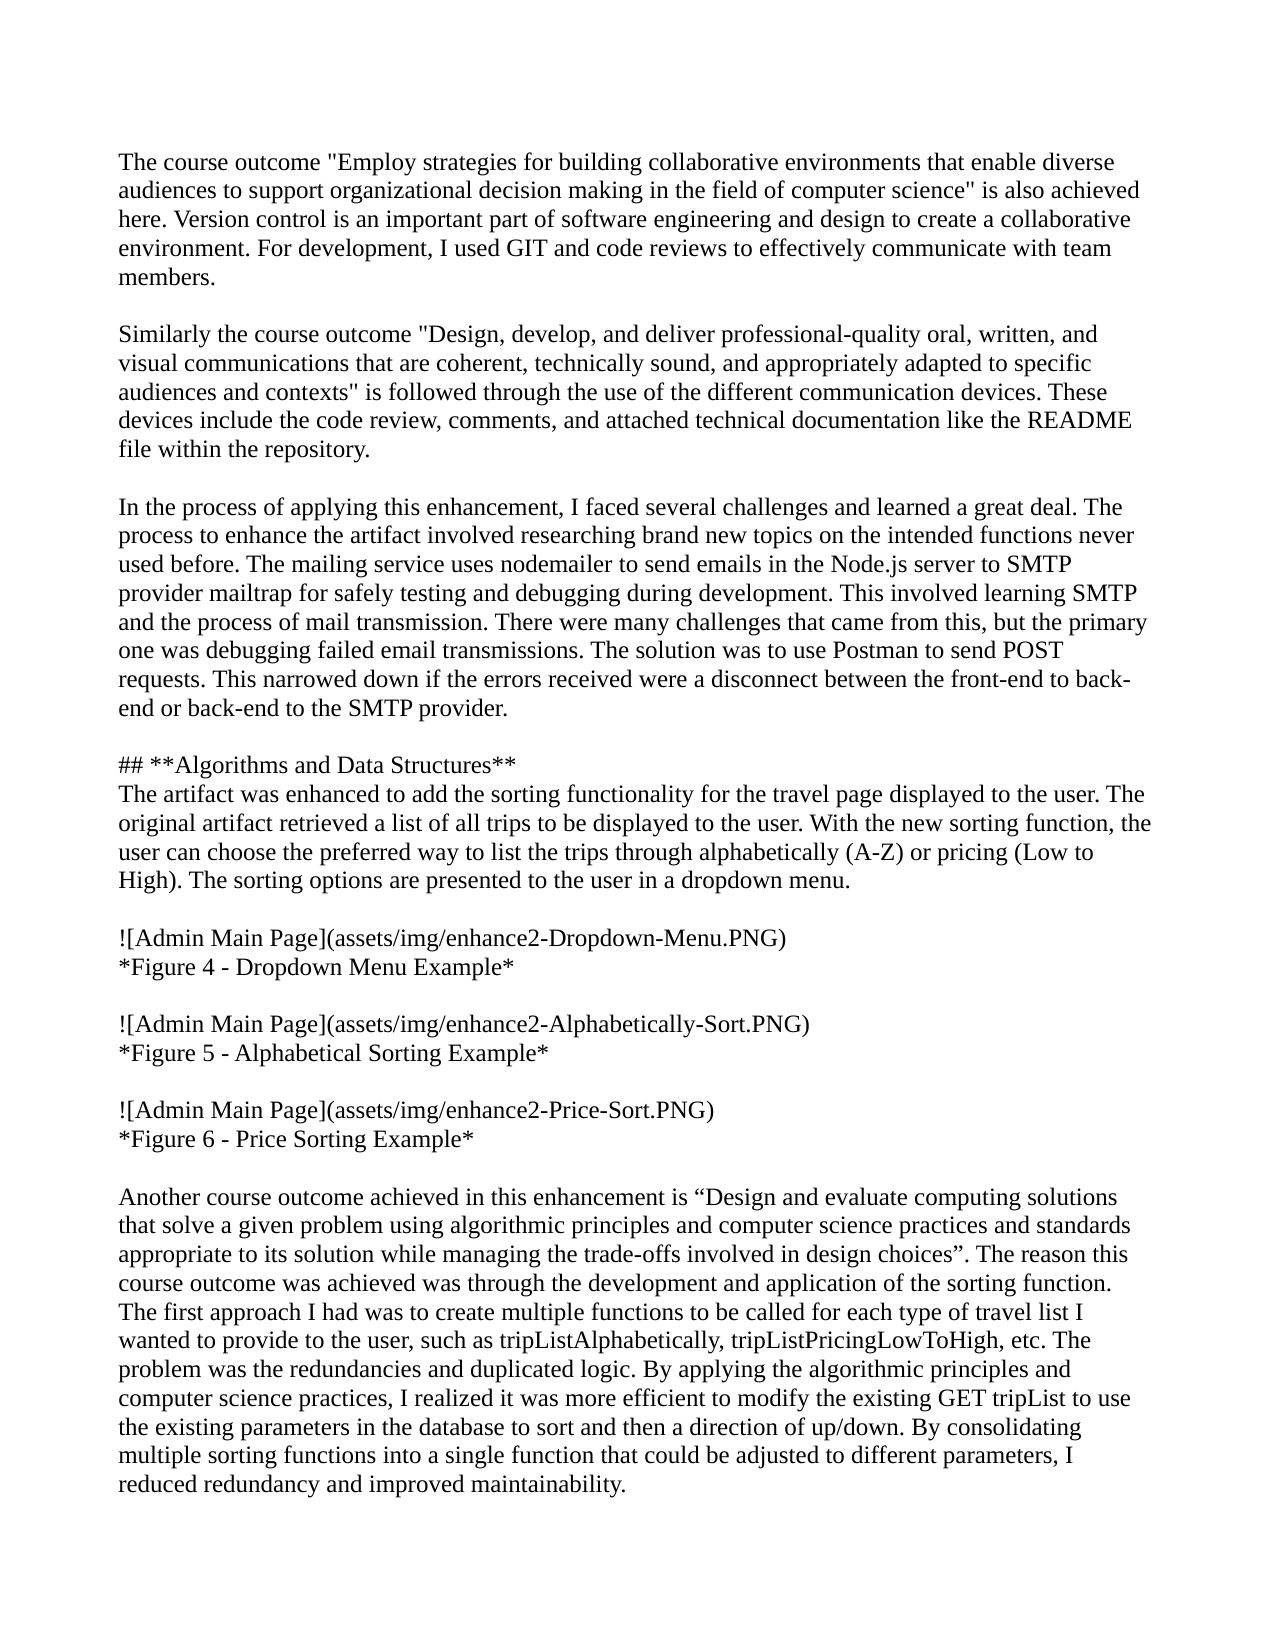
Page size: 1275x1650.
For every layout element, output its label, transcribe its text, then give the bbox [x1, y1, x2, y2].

text The course outcome "Employ strategies for building collaborative environments that enable diverse audiences to support organizational decision making in the field of computer science" is also achieved here. Version control is an important part of software engineering and design to create a collaborative environment. For development, I used GIT and code reviews to effectively communicate with team members. Similarly the course outcome "Design, develop, and deliver professional-quality oral, written, and visual communications that are coherent, technically sound, and appropriately adapted to specific audiences and contexts" is followed through the use of the different communication devices. These devices include the code review, comments, and attached technical documentation like the README file within the repository. In the process of applying this enhancement, I faced several challenges and learned a great deal. The process to enhance the artifact involved researching brand new topics on the intended functions never used before. The mailing service uses nodemailer to send emails in the Node.js server to SMTP provider mailtrap for safely testing and debugging during development. This involved learning SMTP and the process of mail transmission. There were many challenges that came from this, but the primary one was debugging failed email transmissions. The solution was to use Postman to send POST requests. This narrowed down if the errors received were a disconnect between the front-end to back-end or back-end to the SMTP provider. ## **Algorithms and Data Structures** The artifact was enhanced to add the sorting functionality for the travel page displayed to the user. The original artifact retrieved a list of all trips to be displayed to the user. With the new sorting function, the user can choose the preferred way to list the trips through alphabetically (A-Z) or pricing (Low to High). The sorting options are presented to the user in a dropdown menu. ![Admin Main Page](assets/img/enhance2-Dropdown-Menu.PNG) *Figure 4 - Dropdown Menu Example* ![Admin Main Page](assets/img/enhance2-Alphabetically-Sort.PNG) *Figure 5 - Alphabetical Sorting Example* ![Admin Main Page](assets/img/enhance2-Price-Sort.PNG) *Figure 6 - Price Sorting Example* Another course outcome achieved in this enhancement is “Design and evaluate computing solutions that solve a given problem using algorithmic principles and computer science practices and standards appropriate to its solution while managing the trade-offs involved in design choices”. The reason this course outcome was achieved was through the development and application of the sorting function. The first approach I had was to create multiple functions to be called for each type of travel list I wanted to provide to the user, such as tripListAlphabetically, tripListPricingLowToHigh, etc. The problem was the redundancies and duplicated logic. By applying the algorithmic principles and computer science practices, I realized it was more efficient to modify the existing GET tripList to use the existing parameters in the database to sort and then a direction of up/down. By consolidating multiple sorting functions into a single function that could be adjusted to different parameters, I reduced redundancy and improved maintainability. [118, 118, 1157, 1527]
